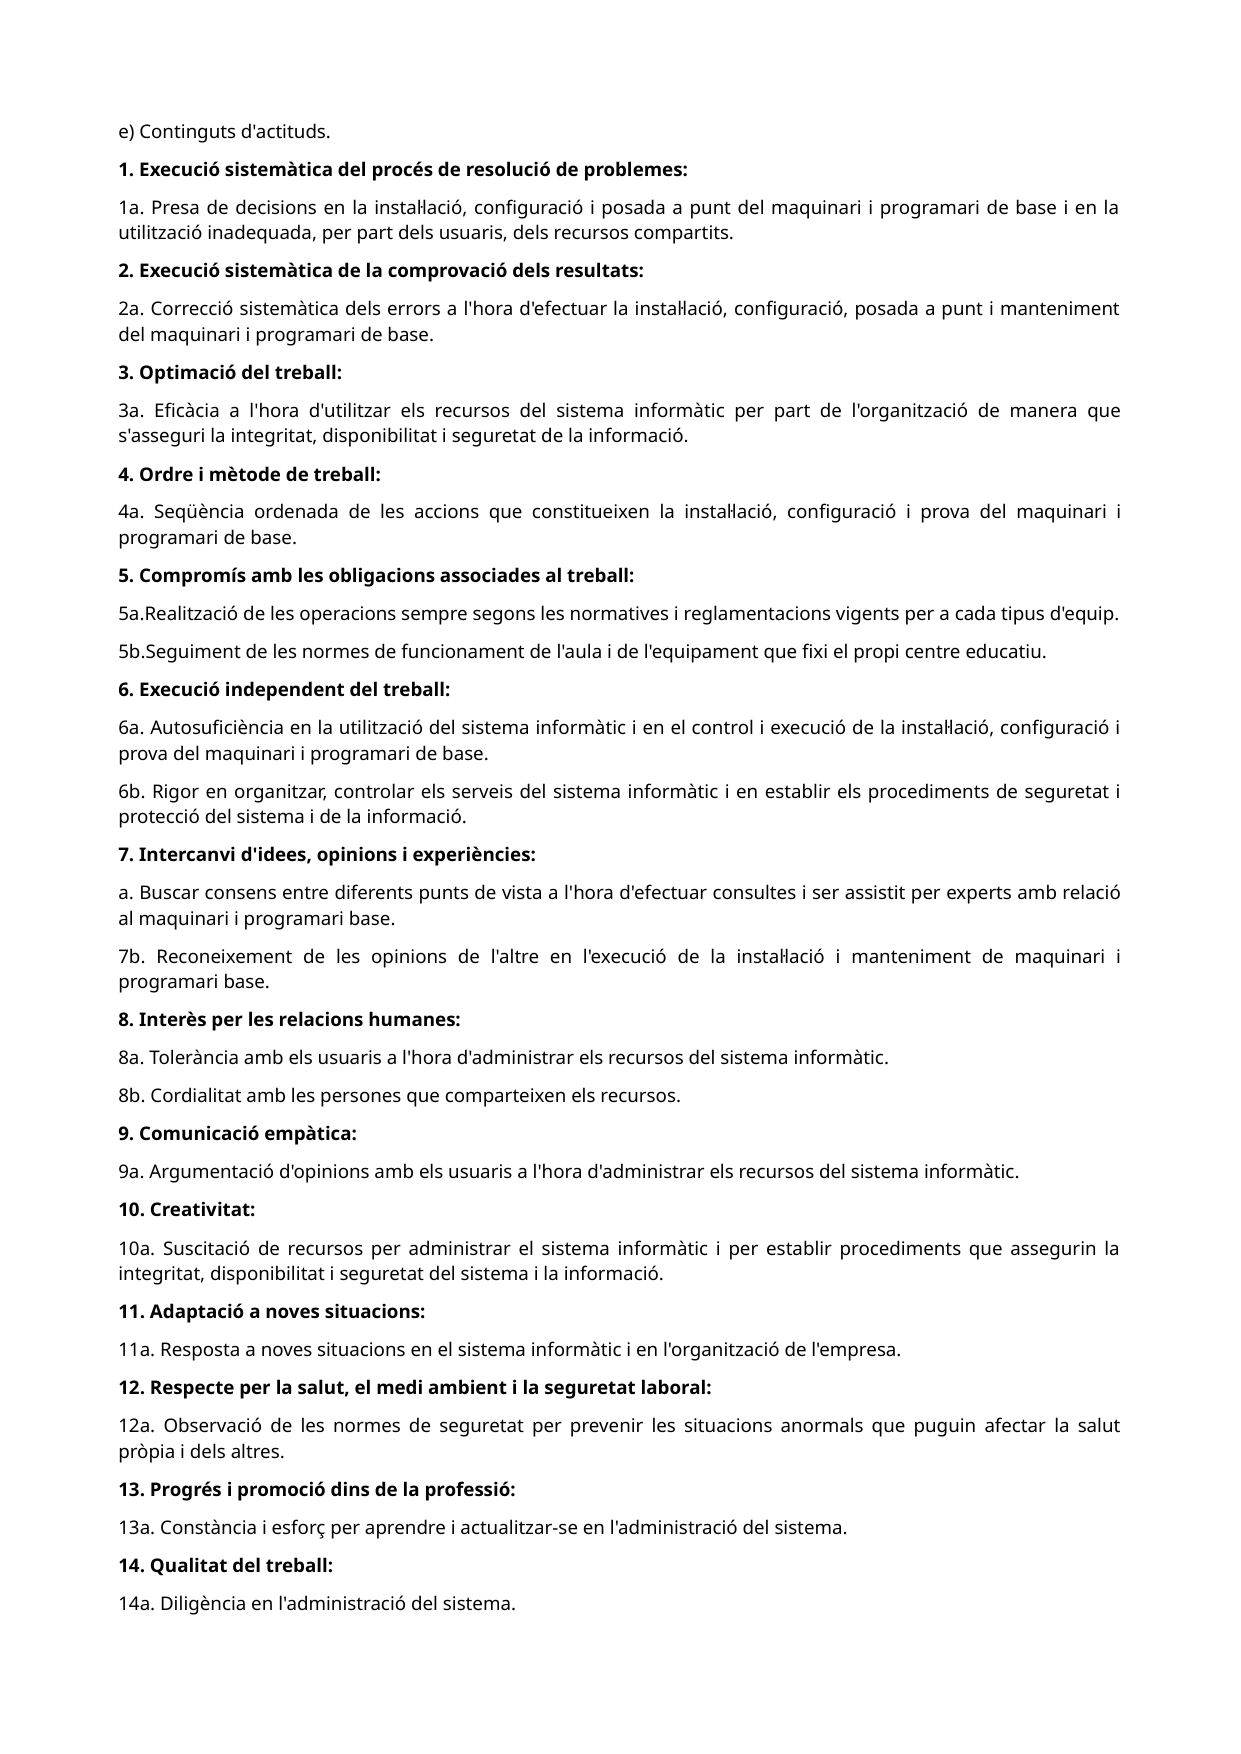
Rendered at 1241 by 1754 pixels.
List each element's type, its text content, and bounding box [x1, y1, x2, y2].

text 12a. Observació de les normes de seguretat per prevenir les situacions anormals que puguin afectar la salut pròpia i dels altres. [118, 1412, 1122, 1463]
text 4a. Seqüència ordenada de les accions que constitueixen la instal·lació, configuració i prova del maquinari i programari de base. [118, 499, 1122, 550]
text 5. Compromís amb les obligacions associades al treball: [118, 562, 1122, 588]
text 3a. Eficàcia a l'hora d'utilitzar els recursos del sistema informàtic per part de l'organització de manera que s'asseguri la integritat, disponibilitat i seguretat de la informació. [118, 397, 1122, 448]
text 7b. Reconeixement de les opinions de l'altre en l'execució de la instal·lació i manteniment de maquinari i programari base. [118, 943, 1122, 994]
text 2. Execució sistemàtica de la comprovació dels resultats: [118, 258, 1122, 283]
text 8a. Tolerància amb els usuaris a l'hora d'administrar els recursos del sistema informàtic. [118, 1045, 1122, 1070]
text 13. Progrés i promoció dins de la professió: [118, 1476, 1122, 1501]
text 9a. Argumentació d'opinions amb els usuaris a l'hora d'administrar els recursos del sistema informàtic. [118, 1159, 1122, 1184]
text 4. Ordre i mètode de treball: [118, 461, 1122, 486]
text 14a. Diligència en l'administració del sistema. [118, 1590, 1122, 1616]
text 12. Respecte per la salut, el medi ambient i la seguretat laboral: [118, 1374, 1122, 1400]
text 7. Intercanvi d'idees, opinions i experiències: [118, 842, 1122, 867]
text 8. Interès per les relacions humanes: [118, 1007, 1122, 1032]
text 2a. Correcció sistemàtica dels errors a l'hora d'efectuar la instal·lació, configuració, posada a punt i manteniment del maquinari i programari de base. [118, 296, 1122, 347]
text 11. Adaptació a noves situacions: [118, 1298, 1122, 1324]
text 5a.Realització de les operacions sempre segons les normatives i reglamentacions vigents per a cada tipus d'equip. [118, 600, 1122, 626]
text 6. Execució independent del treball: [118, 676, 1122, 702]
text 6b. Rigor en organitzar, controlar els serveis del sistema informàtic i en establir els procediments de seguretat i protecció del sistema i de la informació. [118, 778, 1122, 829]
text 1. Execució sistemàtica del procés de resolució de problemes: [118, 156, 1122, 182]
text 9. Comunicació empàtica: [118, 1121, 1122, 1146]
text e) Continguts d'actituds. [118, 118, 1122, 144]
text a. Buscar consens entre diferents punts de vista a l'hora d'efectuar consultes i ser assistit per experts amb relació al maquinari i programari base. [118, 879, 1122, 931]
text 13a. Constància i esforç per aprendre i actualitzar-se en l'administració del sistema. [118, 1514, 1122, 1539]
text 10. Creativitat: [118, 1197, 1122, 1222]
text 1a. Presa de decisions en la instal·lació, configuració i posada a punt del maquinari i programari de base i en la utilització inadequada, per part dels usuaris, dels recursos compartits. [118, 194, 1122, 245]
text 11a. Resposta a noves situacions en el sistema informàtic i en l'organització de l'empresa. [118, 1336, 1122, 1362]
text 5b.Seguiment de les normes de funcionament de l'aula i de l'equipament que fixi el propi centre educatiu. [118, 638, 1122, 664]
text 10a. Suscitació de recursos per administrar el sistema informàtic i per establir procediments que assegurin la integritat, disponibilitat i seguretat del sistema i la informació. [118, 1235, 1122, 1286]
text 3. Optimació del treball: [118, 359, 1122, 385]
text 14. Qualitat del treball: [118, 1552, 1122, 1577]
text 8b. Cordialitat amb les persones que comparteixen els recursos. [118, 1083, 1122, 1108]
text 6a. Autosuficiència en la utilització del sistema informàtic i en el control i execució de la instal·lació, configuració i prova del maquinari i programari de base. [118, 714, 1122, 766]
